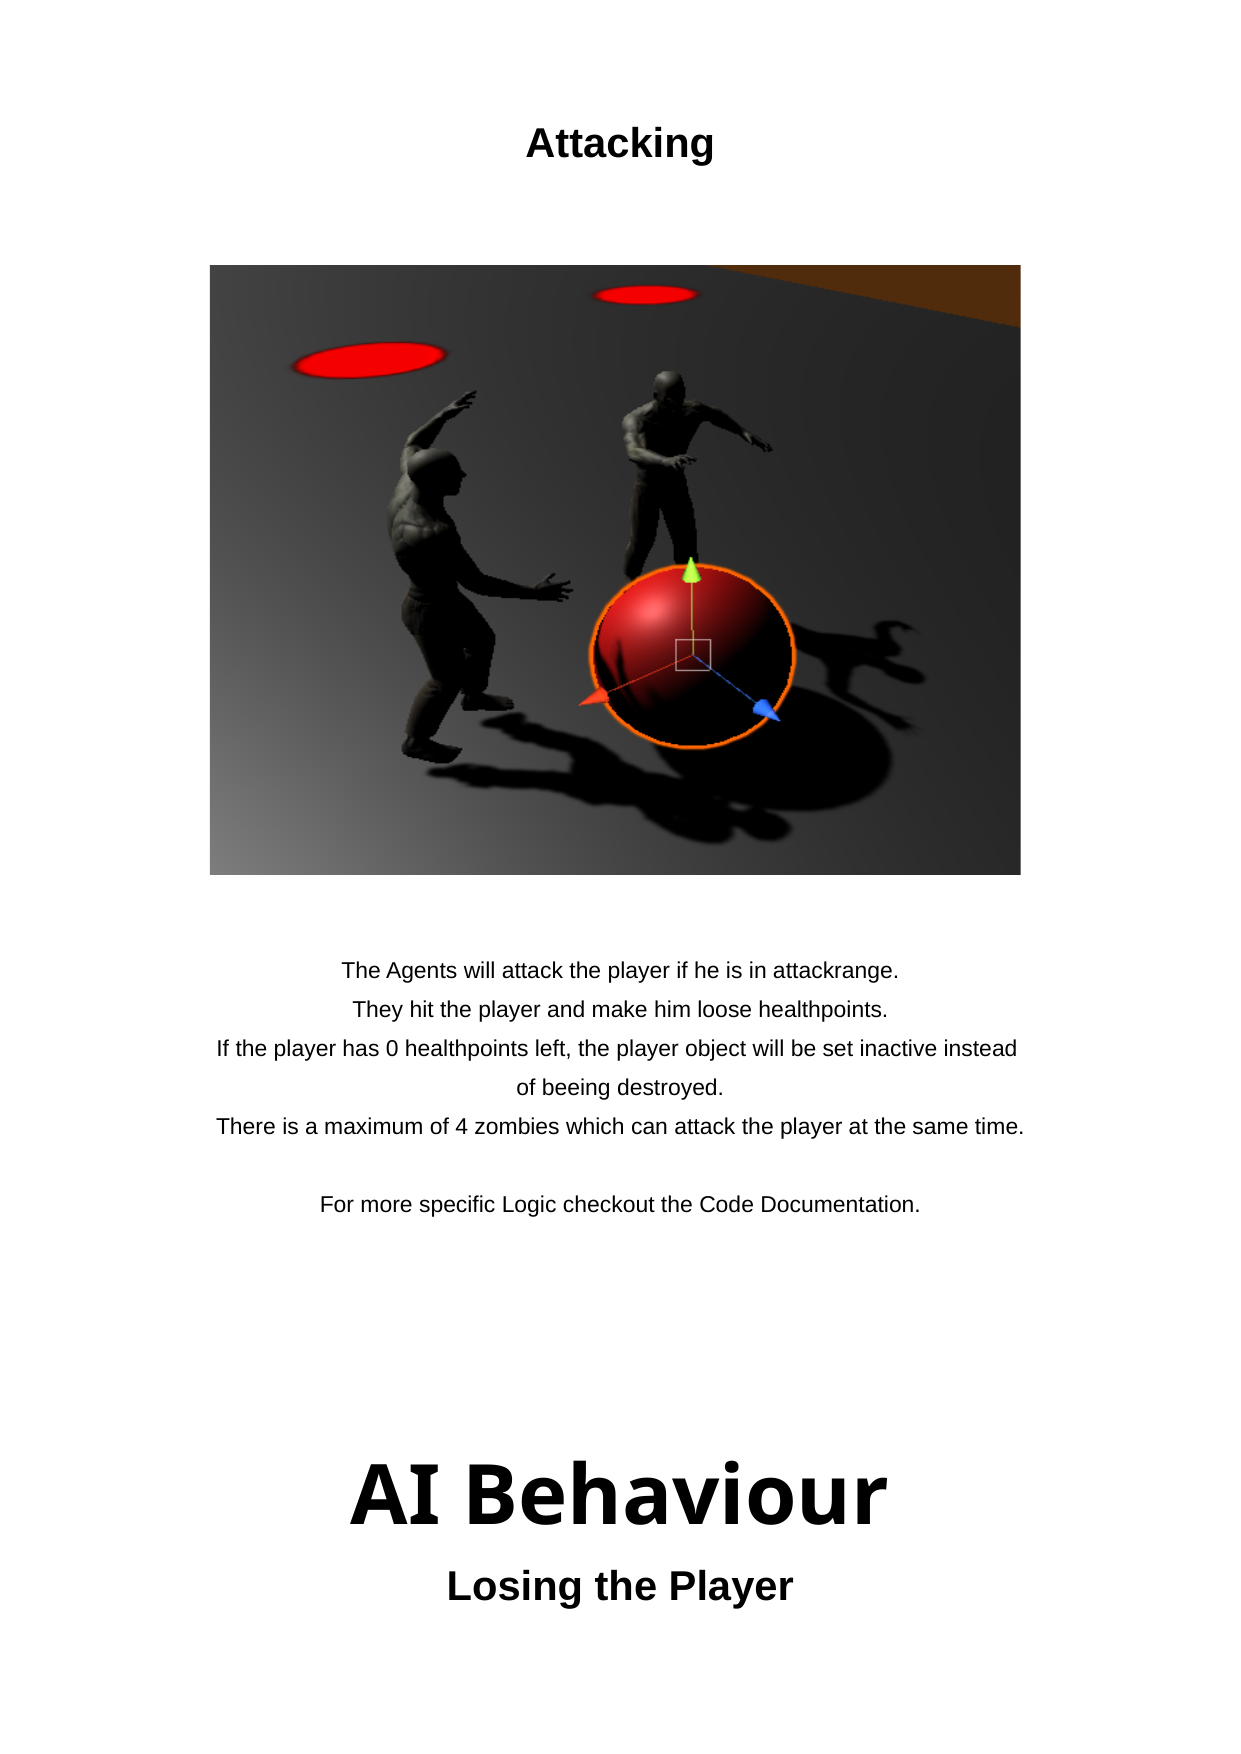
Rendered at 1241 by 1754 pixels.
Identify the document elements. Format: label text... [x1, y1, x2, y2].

text AI Behaviour [118, 1436, 1122, 1549]
text They hit the player and make him loose healthpoints. [118, 996, 1122, 1023]
text The Agents will attack the player if he is in attackrange. [118, 957, 1122, 984]
text If the player has 0 healthpoints left, the player object will be set inactive instead [118, 1035, 1122, 1061]
text For more specific Logic checkout the Code Documentation. [118, 1191, 1122, 1217]
text There is a maximum of 4 zombies which can attack the player at the same time. [118, 1113, 1122, 1139]
text Losing the Player [118, 1562, 1122, 1609]
text of beeing destroyed. [118, 1074, 1122, 1100]
text Attacking [118, 118, 1122, 166]
picture [209, 265, 1021, 875]
